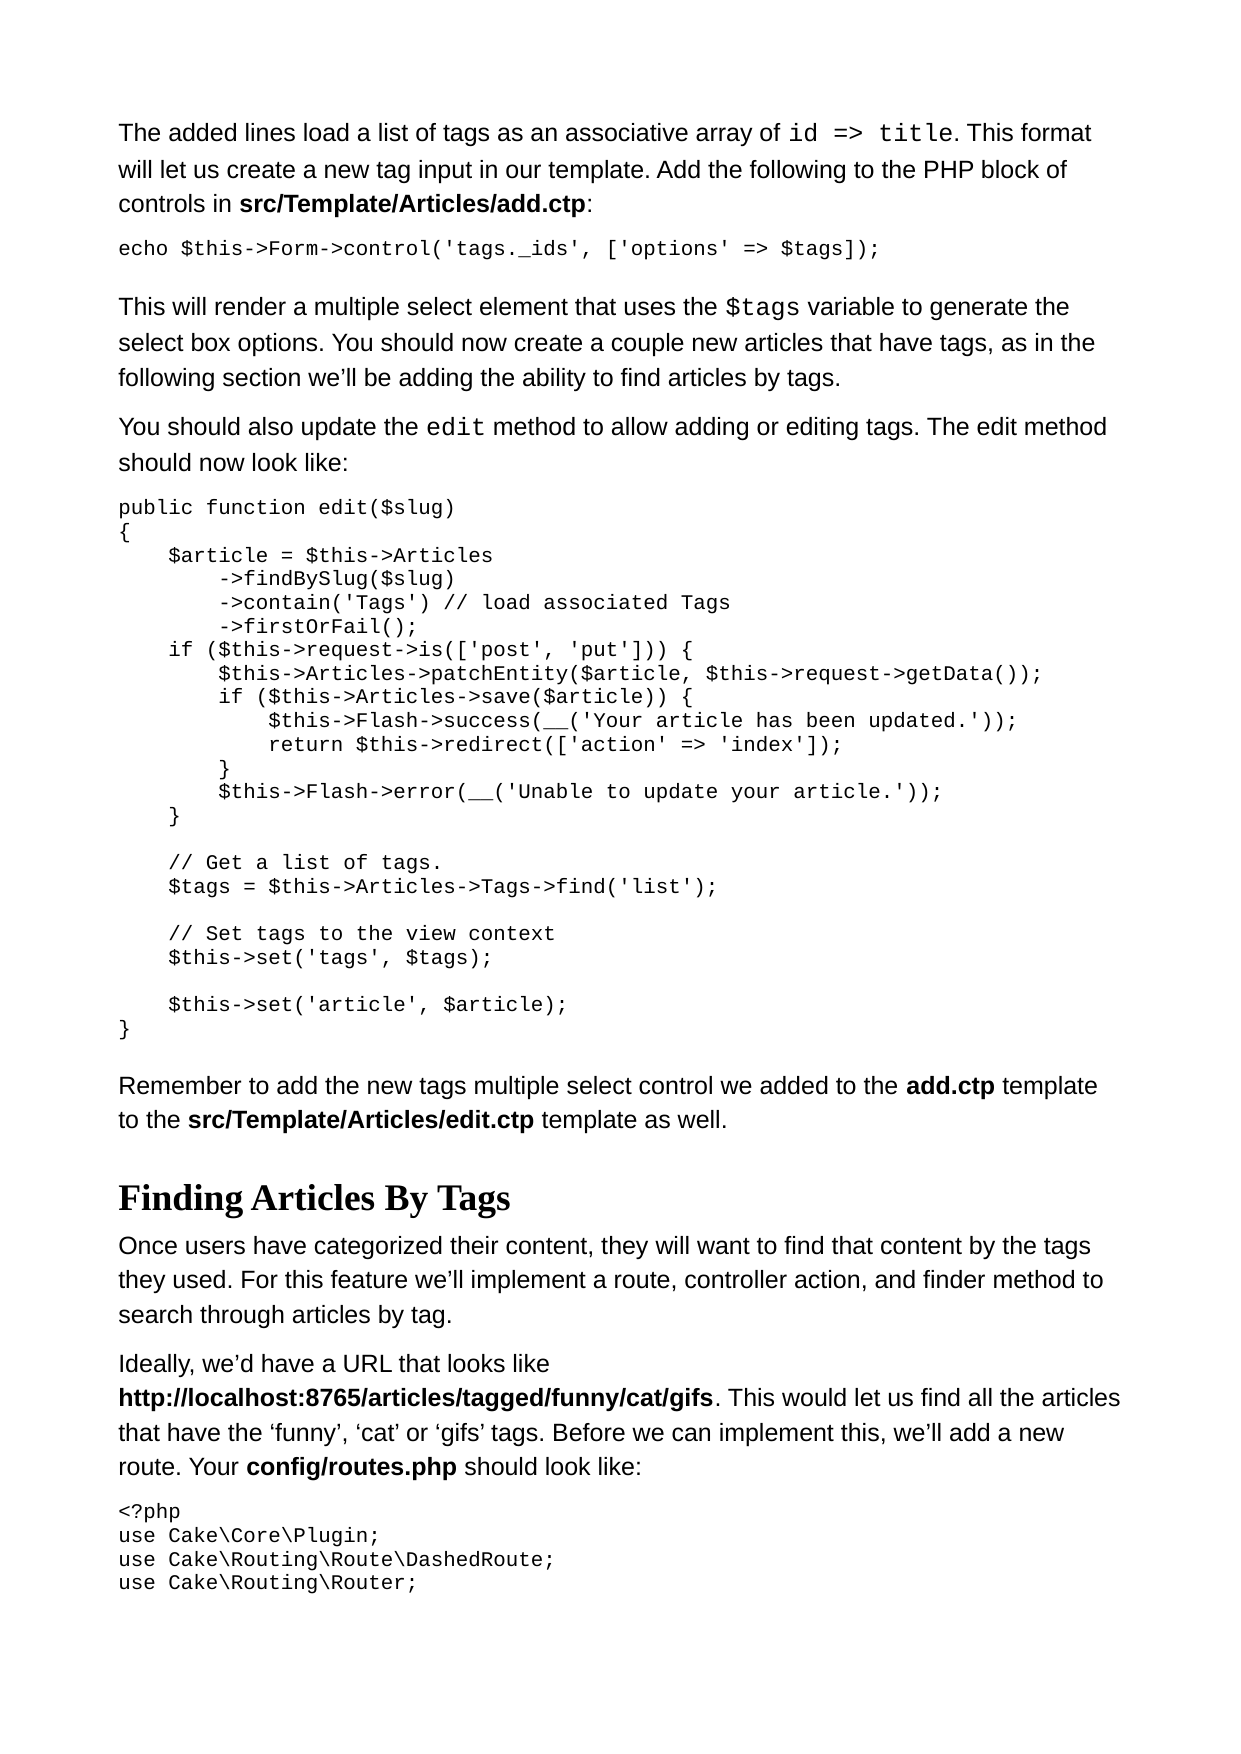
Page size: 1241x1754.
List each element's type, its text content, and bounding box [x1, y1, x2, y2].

text use Cake\Routing\Router; [118, 1572, 1122, 1596]
text return $this->redirect(['action' => 'index']); [118, 734, 1122, 757]
text { [118, 521, 1122, 545]
text } [118, 805, 1122, 828]
text ->findBySlug($slug) [118, 568, 1122, 592]
text ->contain('Tags') // load associated Tags [118, 592, 1122, 616]
text Once users have categorized their content, they will want to find that content by the tags they used. For this feature we’ll implement a route, controller action, and finder method to search through articles by tag. [118, 1231, 1122, 1328]
text } [118, 757, 1122, 781]
text Remember to add the new tags multiple select control we added to the add.ctp template to the src/Template/Articles/edit.ctp template as well. [118, 1071, 1122, 1134]
text $tags = $this->Articles->Tags->find('list'); [118, 876, 1122, 899]
text $article = $this->Articles [118, 545, 1122, 568]
text You should also update the edit method to allow adding or editing tags. The edit method should now look like: [118, 412, 1122, 477]
text if ($this->Articles->save($article)) { [118, 687, 1122, 710]
text use Cake\Routing\Route\DashedRoute; [118, 1548, 1122, 1572]
text // Set tags to the view context [118, 923, 1122, 947]
text $this->Articles->patchEntity($article, $this->request->getData()); [118, 663, 1122, 687]
text echo $this->Form->control('tags._ids', ['options' => $tags]); [118, 238, 1122, 262]
text <?php [118, 1501, 1122, 1525]
text ->firstOrFail(); [118, 616, 1122, 639]
text public function edit($slug) [118, 497, 1122, 521]
text The added lines load a list of tags as an associative array of id => title. This format will let us create a new tag input in our template. Add the following to the PHP block of controls in src/Template/Articles/add.ctp: [118, 118, 1122, 218]
text // Get a list of tags. [118, 852, 1122, 876]
subtitle Finding Articles By Tags [118, 1175, 1122, 1218]
text } [118, 1018, 1122, 1041]
text $this->Flash->success(__('Your article has been updated.')); [118, 710, 1122, 734]
text use Cake\Core\Plugin; [118, 1525, 1122, 1548]
text $this->Flash->error(__('Unable to update your article.')); [118, 781, 1122, 805]
text if ($this->request->is(['post', 'put'])) { [118, 639, 1122, 663]
text $this->set('article', $article); [118, 994, 1122, 1018]
text Ideally, we’d have a URL that looks like http://localhost:8765/articles/tagged/funny/cat/gifs. This would let us find all the articles that have the ‘funny’, ‘cat’ or ‘gifs’ tags. Before we can implement this, we’ll add a new route. Your config/routes.php should look like: [118, 1349, 1122, 1481]
text This will render a multiple select element that uses the $tags variable to generate the select box options. You should now create a couple new articles that have tags, as in the following section we’ll be adding the ability to find articles by tags. [118, 291, 1122, 391]
text $this->set('tags', $tags); [118, 947, 1122, 970]
